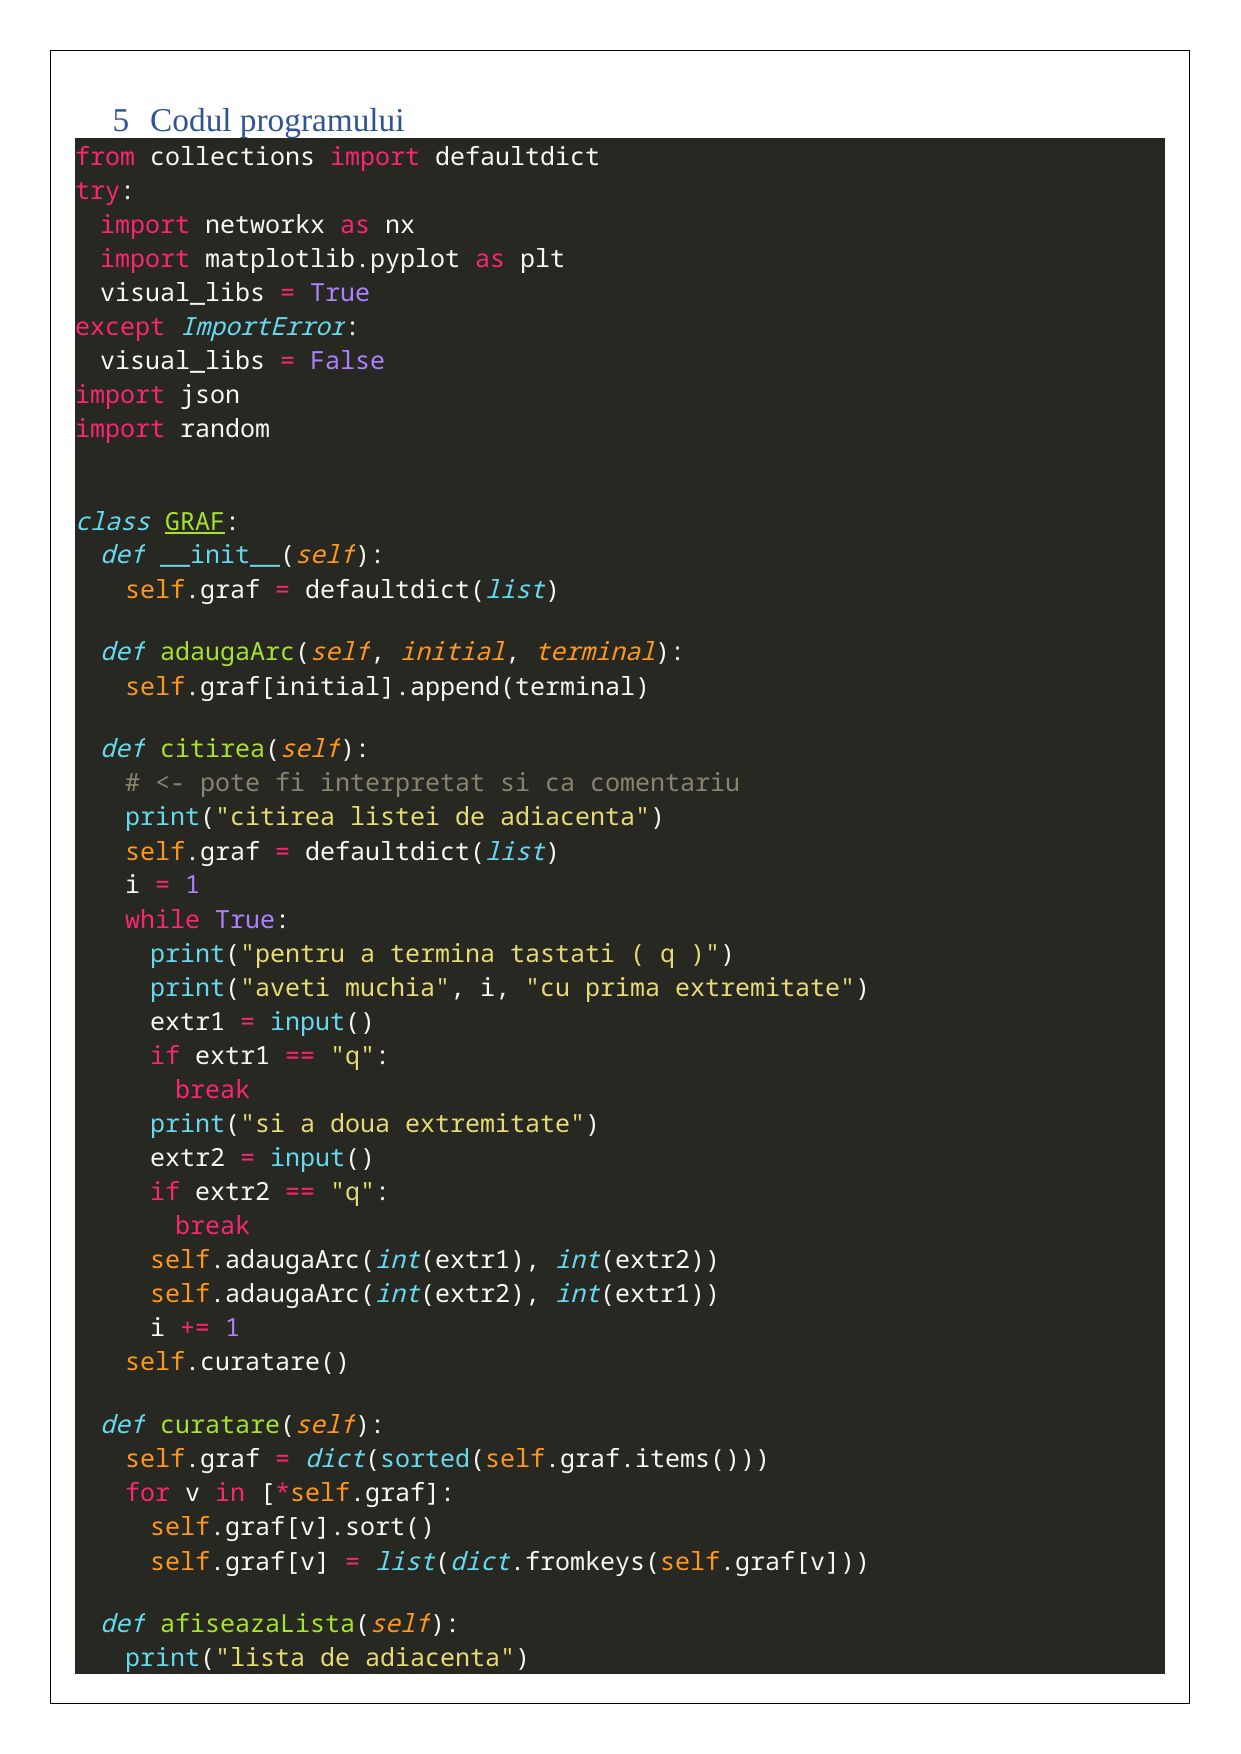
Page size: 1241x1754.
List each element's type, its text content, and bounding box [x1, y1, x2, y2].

table_header from collections import defaultdict try: import networkx as nx import matplotlib.pyplot as plt visual_libs = True except ImportError: visual_libs = False import json import random class GRAF: def __init__(self): self.graf = defaultdict(list) def adaugaArc(self, initial, terminal): self.graf[initial].append(terminal) def citirea(self): # <- pote fi interpretat si ca comentariu print("citirea listei de adiacenta") self.graf = defaultdict(list) i = 1 while True: print("pentru a termina tastati ( q )") print("aveti muchia", i, "cu prima extremitate") extr1 = input() if extr1 == "q": break print("si a doua extremitate") extr2 = input() if extr2 == "q": break self.adaugaArc(int(extr1), int(extr2)) self.adaugaArc(int(extr2), int(extr1)) i += 1 self.curatare() def curatare(self): self.graf = dict(sorted(self.graf.items())) for v in [*self.graf]: self.graf[v].sort() self.graf[v] = list(dict.fromkeys(self.graf[v])) def afiseazaLista(self): print("lista de adiacenta") [75, 138, 1165, 1674]
subtitle Codul programului [90, 100, 1165, 138]
